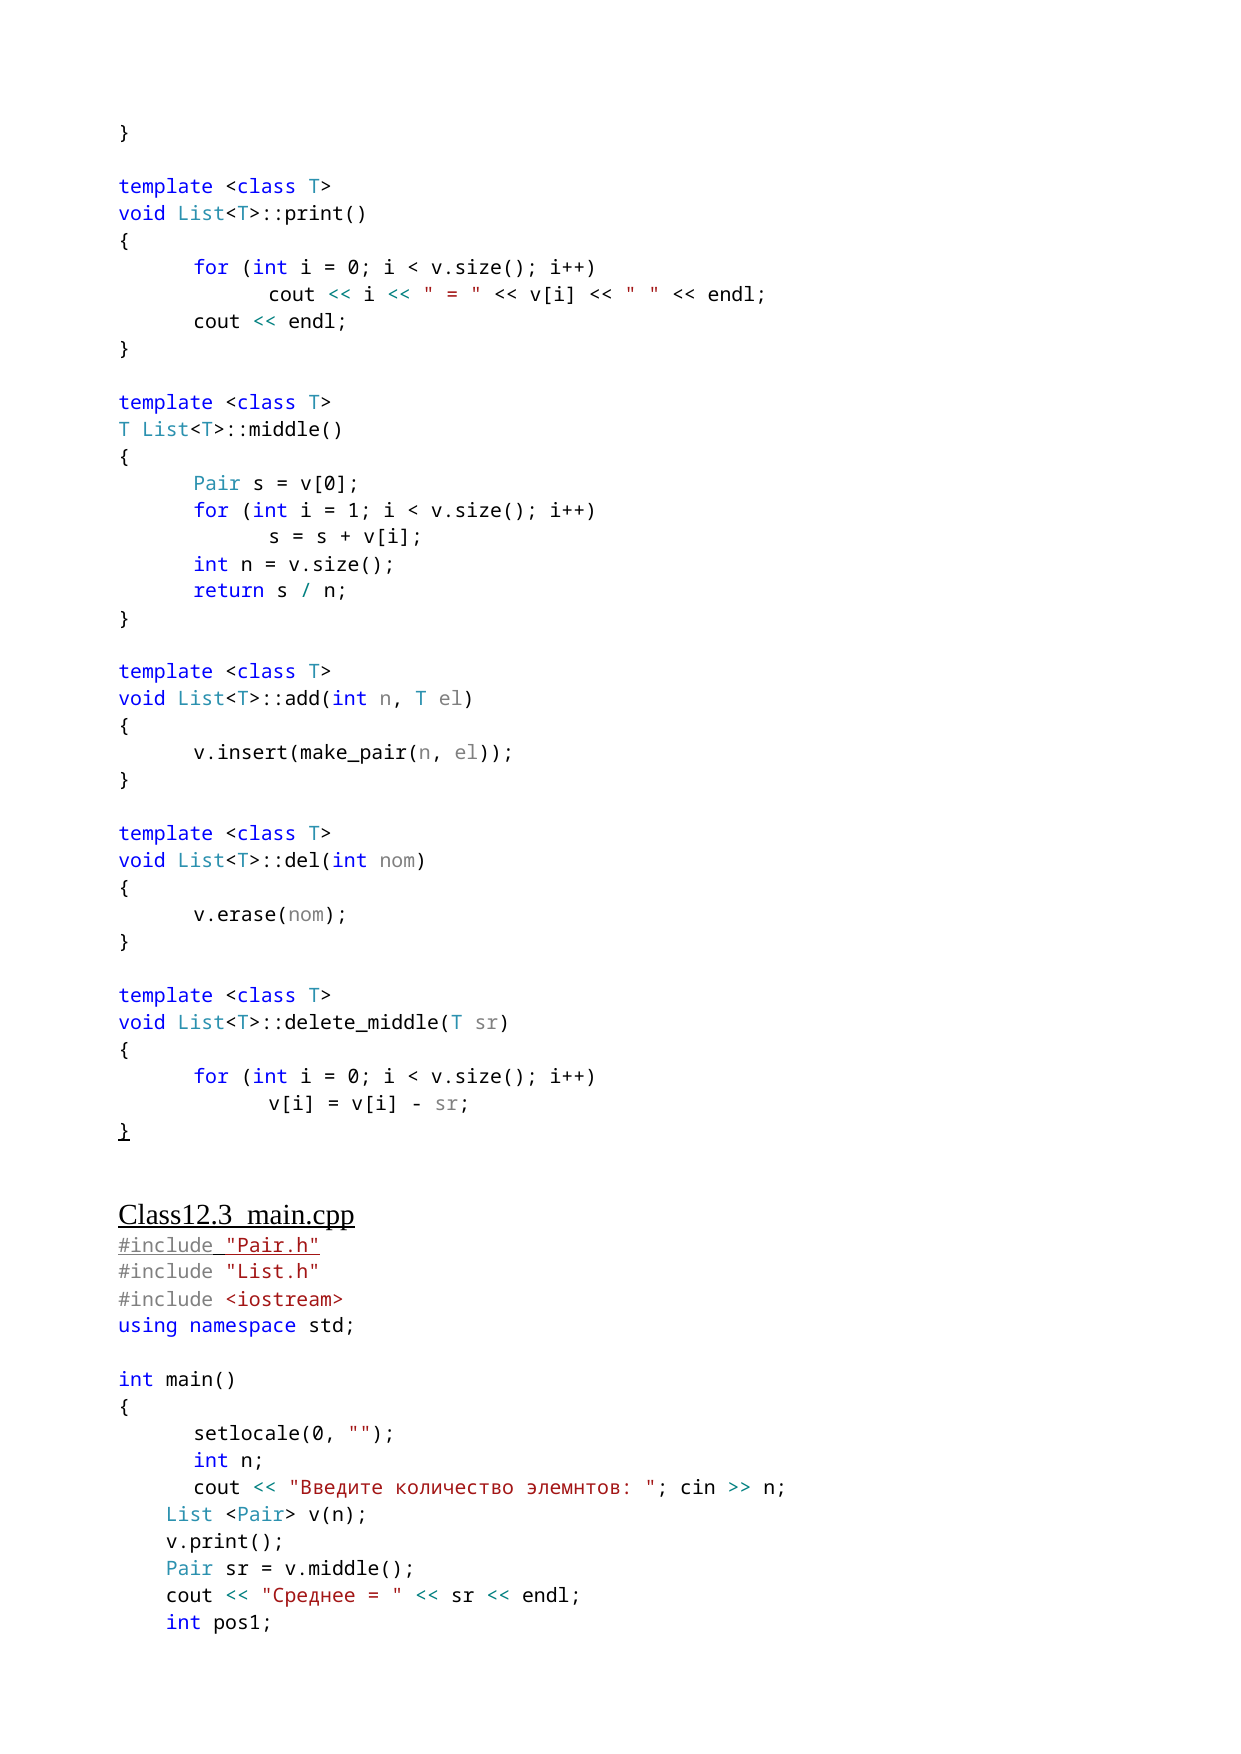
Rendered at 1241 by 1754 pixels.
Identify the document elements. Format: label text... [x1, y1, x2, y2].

text setlocale(0, ""); [118, 1420, 1122, 1447]
text s = s + v[i]; [118, 523, 1122, 550]
text for (int i = 1; i < v.size(); i++) [118, 496, 1122, 523]
text } [118, 604, 1122, 631]
text cout << "Введите количество элемнтов: "; cin >> n; [118, 1474, 1122, 1501]
text template <class T> [118, 172, 1122, 199]
text return s / n; [118, 577, 1122, 604]
text { [118, 226, 1122, 253]
text v[i] = v[i] - sr; [118, 1089, 1122, 1116]
text Class12.3_main.cpp [118, 1197, 1122, 1231]
text { [118, 1393, 1122, 1420]
text T List<T>::middle() [118, 415, 1122, 442]
text for (int i = 0; i < v.size(); i++) [118, 253, 1122, 280]
text void List<T>::del(int nom) [118, 847, 1122, 873]
text v.insert(make_pair(n, el)); [118, 739, 1122, 766]
text template <class T> [118, 388, 1122, 415]
text Pair s = v[0]; [118, 469, 1122, 496]
text { [118, 712, 1122, 739]
text #include "Pair.h" [118, 1231, 1122, 1258]
text { [118, 1035, 1122, 1062]
text int n; [118, 1447, 1122, 1474]
text template <class T> [118, 981, 1122, 1008]
text #include "List.h" [118, 1258, 1122, 1285]
text Pair sr = v.middle(); [118, 1554, 1122, 1582]
text template <class T> [118, 658, 1122, 685]
text v.erase(nom); [118, 901, 1122, 927]
text } [118, 766, 1122, 793]
text } [118, 118, 1122, 145]
text cout << endl; [118, 307, 1122, 334]
text cout << i << " = " << v[i] << " " << endl; [118, 280, 1122, 307]
text List <Pair> v(n); [118, 1501, 1122, 1528]
text int pos1; [118, 1608, 1122, 1636]
text } [118, 927, 1122, 954]
text for (int i = 0; i < v.size(); i++) [118, 1062, 1122, 1089]
text { [118, 873, 1122, 901]
text } [118, 334, 1122, 361]
text #include <iostream> [118, 1285, 1122, 1312]
text using namespace std; [118, 1312, 1122, 1339]
text v.print(); [118, 1528, 1122, 1554]
text void List<T>::print() [118, 199, 1122, 226]
text void List<T>::add(int n, T el) [118, 685, 1122, 712]
text void List<T>::delete_middle(T sr) [118, 1008, 1122, 1035]
text } [118, 1116, 1122, 1143]
text cout << "Среднее = " << sr << endl; [118, 1582, 1122, 1608]
text int n = v.size(); [118, 550, 1122, 577]
text template <class T> [118, 819, 1122, 847]
text { [118, 442, 1122, 469]
text int main() [118, 1366, 1122, 1393]
